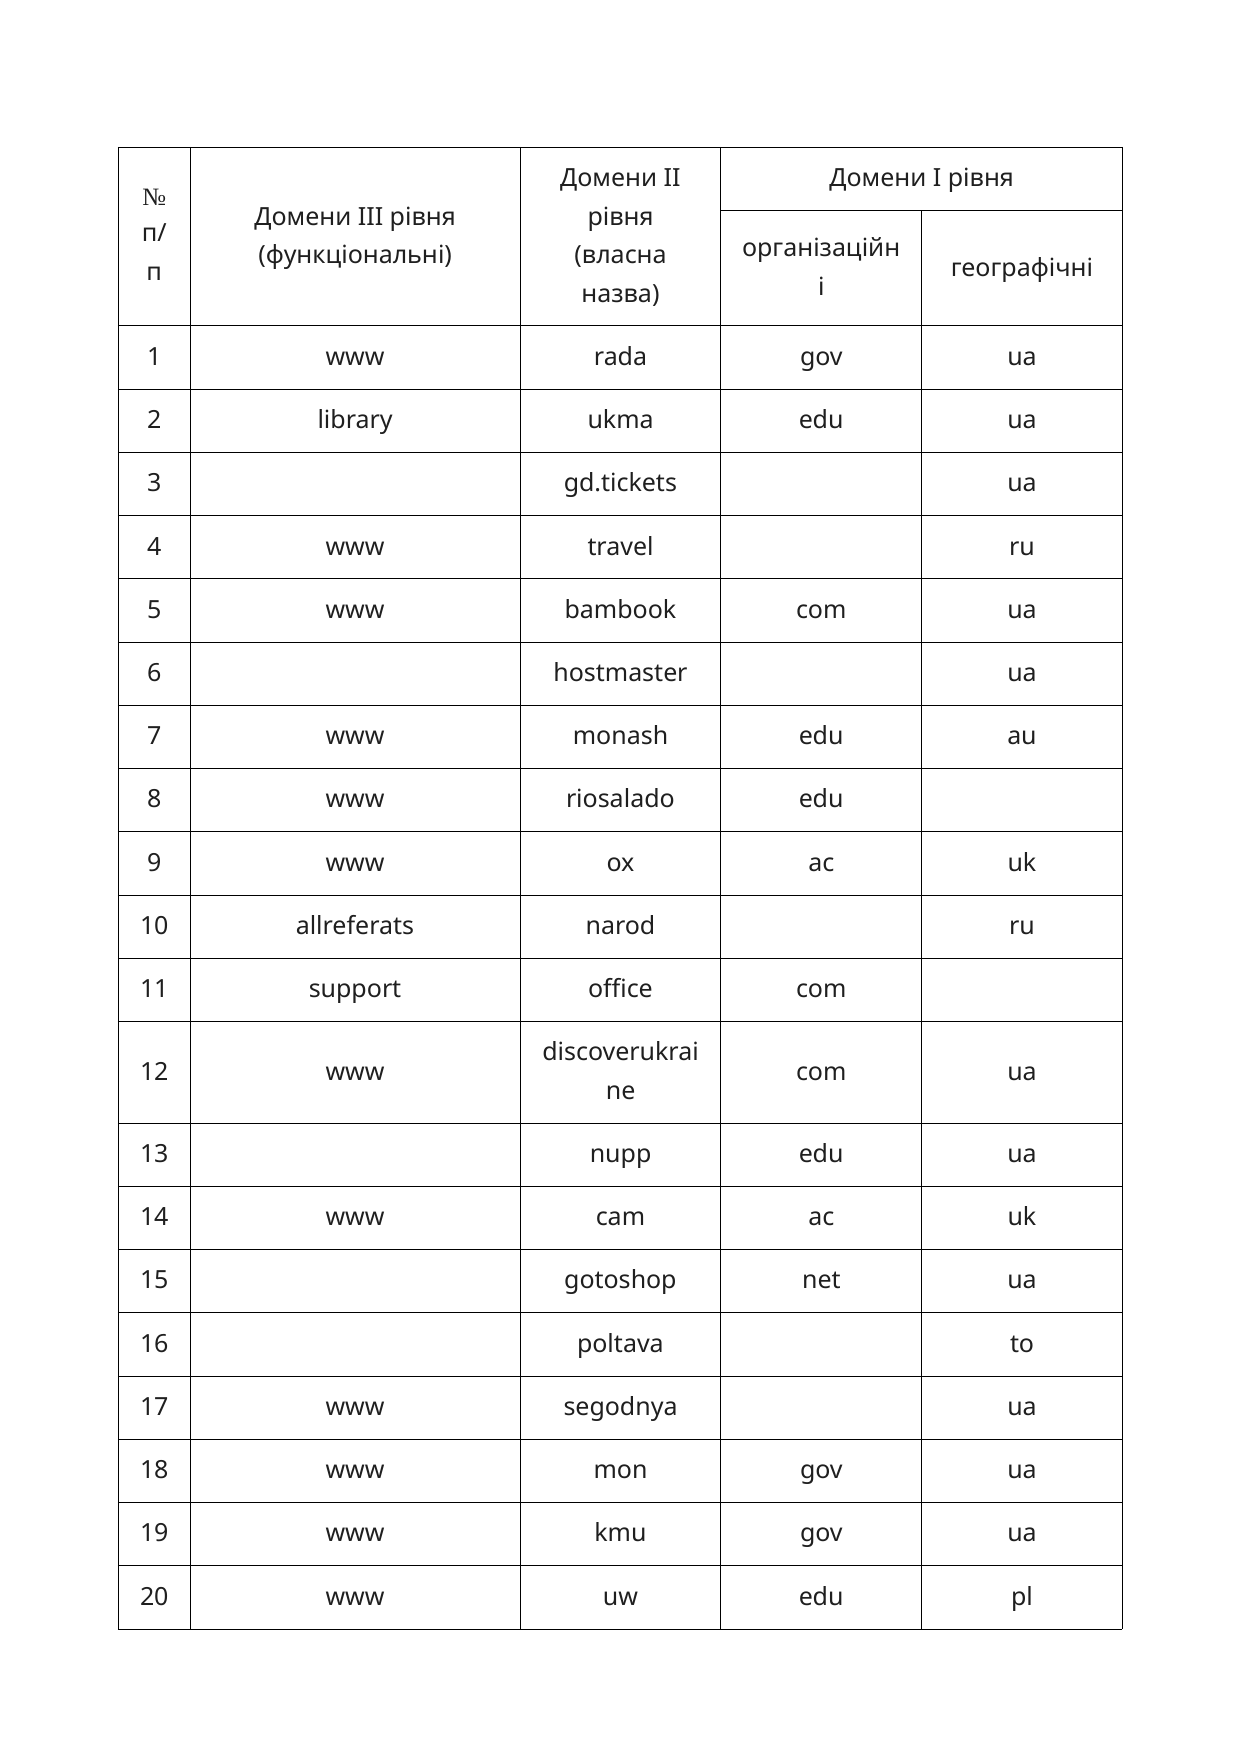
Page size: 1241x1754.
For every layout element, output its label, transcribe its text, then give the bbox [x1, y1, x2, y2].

table_cell 6 [119, 643, 190, 705]
table_cell www [191, 326, 520, 389]
table_cell ua [922, 453, 1122, 515]
table_cell географічні [922, 211, 1122, 325]
table_cell cam [521, 1187, 720, 1249]
table_cell pl [922, 1566, 1122, 1628]
table_cell gov [721, 1440, 921, 1502]
table_cell edu [721, 769, 921, 831]
table_cell rada [521, 326, 720, 389]
table_cell www [191, 516, 520, 578]
table_cell 9 [119, 832, 190, 894]
table_cell ac [721, 832, 921, 894]
table_cell ru [922, 896, 1122, 958]
table_cell www [191, 1566, 520, 1628]
table_cell mon [521, 1440, 720, 1502]
table_cell au [922, 706, 1122, 768]
table_cell com [721, 579, 921, 642]
table_cell gov [721, 1503, 921, 1565]
table_cell www [191, 832, 520, 894]
table_cell ua [922, 1250, 1122, 1312]
table_cell ua [922, 390, 1122, 452]
table_cell 5 [119, 579, 190, 642]
table_cell www [191, 1022, 520, 1123]
table_cell nupp [521, 1124, 720, 1186]
table_cell gd.tickets [521, 453, 720, 515]
table_cell [721, 1377, 921, 1439]
table_cell 19 [119, 1503, 190, 1565]
table_cell [191, 643, 520, 705]
table_cell ua [922, 643, 1122, 705]
table_cell www [191, 579, 520, 642]
table_cell to [922, 1313, 1122, 1376]
table_cell bambook [521, 579, 720, 642]
table_cell 20 [119, 1566, 190, 1628]
table_cell 16 [119, 1313, 190, 1376]
table_cell www [191, 1377, 520, 1439]
table_header Домени II рівня (власна назва) [521, 148, 720, 325]
table_cell www [191, 1503, 520, 1565]
table_cell net [721, 1250, 921, 1312]
table_cell ua [922, 1124, 1122, 1186]
table_cell 14 [119, 1187, 190, 1249]
table_cell ox [521, 832, 720, 894]
table_cell [191, 1313, 520, 1376]
table_cell [721, 896, 921, 958]
table_cell [191, 453, 520, 515]
table_cell allreferats [191, 896, 520, 958]
table_cell gov [721, 326, 921, 389]
table_cell [191, 1250, 520, 1312]
table_cell uk [922, 832, 1122, 894]
table_cell ua [922, 579, 1122, 642]
table_cell uw [521, 1566, 720, 1628]
table_cell segodnya [521, 1377, 720, 1439]
table_cell 15 [119, 1250, 190, 1312]
table_cell office [521, 959, 720, 1021]
table_cell 18 [119, 1440, 190, 1502]
table_cell gotoshop [521, 1250, 720, 1312]
table_cell [721, 1313, 921, 1376]
table_header Домени I рівня [721, 148, 1122, 210]
table_cell 12 [119, 1022, 190, 1123]
table_cell com [721, 1022, 921, 1123]
table_cell 2 [119, 390, 190, 452]
table_cell com [721, 959, 921, 1021]
table_cell 8 [119, 769, 190, 831]
table_cell 11 [119, 959, 190, 1021]
table_header № п/п [119, 148, 190, 325]
table_cell www [191, 706, 520, 768]
table_cell kmu [521, 1503, 720, 1565]
table_cell poltava [521, 1313, 720, 1376]
table_cell [922, 769, 1122, 831]
table_cell ac [721, 1187, 921, 1249]
table_cell [191, 1124, 520, 1186]
table_cell www [191, 769, 520, 831]
table_cell [721, 643, 921, 705]
table_header Домени III рівня (функціональні) [191, 148, 520, 325]
table_cell edu [721, 706, 921, 768]
table_cell організаційні [721, 211, 921, 325]
table_cell 13 [119, 1124, 190, 1186]
table_cell [922, 959, 1122, 1021]
table_cell www [191, 1440, 520, 1502]
table_cell ua [922, 1377, 1122, 1439]
table_cell ua [922, 1440, 1122, 1502]
table_cell uk [922, 1187, 1122, 1249]
table_cell 10 [119, 896, 190, 958]
table_cell 7 [119, 706, 190, 768]
table_cell www [191, 1187, 520, 1249]
table_cell library [191, 390, 520, 452]
table_cell ru [922, 516, 1122, 578]
table_cell [721, 516, 921, 578]
table_cell discoverukraine [521, 1022, 720, 1123]
table_cell ukma [521, 390, 720, 452]
table_cell hostmaster [521, 643, 720, 705]
table_cell travel [521, 516, 720, 578]
table_cell ua [922, 1022, 1122, 1123]
table_cell 17 [119, 1377, 190, 1439]
table_cell ua [922, 326, 1122, 389]
table_cell riosalado [521, 769, 720, 831]
table_cell 4 [119, 516, 190, 578]
table_cell support [191, 959, 520, 1021]
table_cell edu [721, 1566, 921, 1628]
table_cell 3 [119, 453, 190, 515]
table_cell 1 [119, 326, 190, 389]
table_cell [721, 453, 921, 515]
table_cell ua [922, 1503, 1122, 1565]
table_cell narod [521, 896, 720, 958]
table_cell monash [521, 706, 720, 768]
table_cell edu [721, 1124, 921, 1186]
table_cell edu [721, 390, 921, 452]
